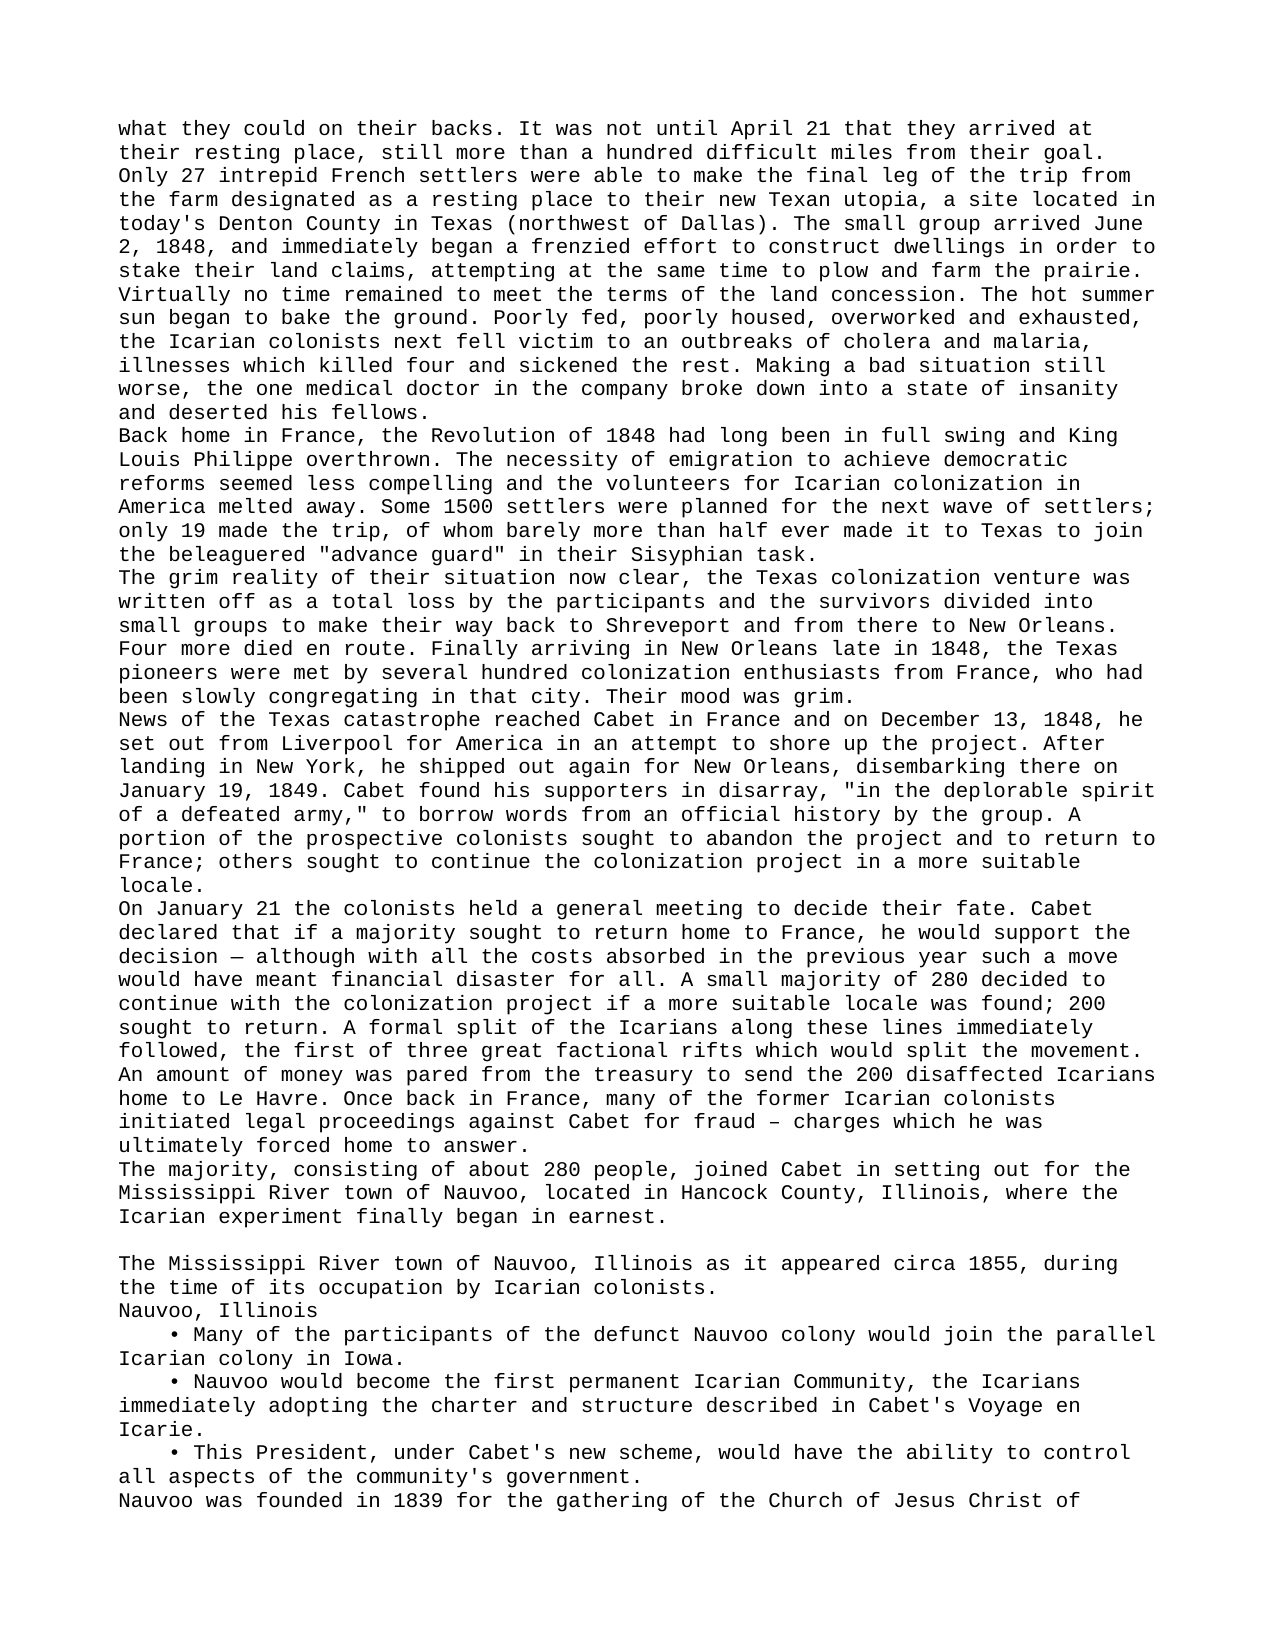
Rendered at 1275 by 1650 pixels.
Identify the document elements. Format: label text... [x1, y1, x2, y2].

text On January 21 the colonists held a general meeting to decide their fate. Cabet declared that if a majority sought to return home to France, he would support the decision — although with all the costs absorbed in the previous year such a move would have meant financial disaster for all. A small majority of 280 decided to continue with the colonization project if a more suitable locale was found; 200 sought to return. A formal split of the Icarians along these lines immediately followed, the first of three great factional rifts which would split the movement. [118, 898, 1157, 1064]
text News of the Texas catastrophe reached Cabet in France and on December 13, 1848, he set out from Liverpool for America in an attempt to shore up the project. After landing in New York, he shipped out again for New Orleans, disembarking there on January 19, 1849. Cabet found his supporters in disarray, "in the deplorable spirit of a defeated army," to borrow words from an official history by the group. A portion of the prospective colonists sought to abandon the project and to return to France; others sought to continue the colonization project in a more suitable locale. [118, 709, 1157, 898]
text Only 27 intrepid French settlers were able to make the final leg of the trip from the farm designated as a resting place to their new Texan utopia, a site located in today's Denton County in Texas (northwest of Dallas). The small group arrived June 2, 1848, and immediately began a frenzied effort to construct dwellings in order to stake their land claims, attempting at the same time to plow and farm the prairie. Virtually no time remained to meet the terms of the land concession. The hot summer sun began to bake the ground. Poorly fed, poorly housed, overworked and exhausted, the Icarian colonists next fell victim to an outbreaks of cholera and malaria, illnesses which killed four and sickened the rest. Making a bad situation still worse, the one medical doctor in the company broke down into a state of insanity and deserted his fellows. [118, 165, 1157, 426]
text The majority, consisting of about 280 people, joined Cabet in setting out for the Mississippi River town of Nauvoo, located in Hancock County, Illinois, where the Icarian experiment finally began in earnest. [118, 1158, 1157, 1229]
text • Many of the participants of the defunct Nauvoo colony would join the parallel Icarian colony in Iowa. [118, 1324, 1157, 1371]
text • This President, under Cabet's new scheme, would have the ability to control all aspects of the community's government. [118, 1442, 1157, 1489]
text • Nauvoo would become the first permanent Icarian Community, the Icarians immediately adopting the charter and structure described in Cabet's Voyage en Icarie. [118, 1371, 1157, 1442]
text The Mississippi River town of Nauvoo, Illinois as it appeared circa 1855, during the time of its occupation by Icarian colonists. [118, 1253, 1157, 1300]
text An amount of money was pared from the treasury to send the 200 disaffected Icarians home to Le Havre. Once back in France, many of the former Icarian colonists initiated legal proceedings against Cabet for fraud – charges which he was ultimately forced home to answer. [118, 1064, 1157, 1158]
text what they could on their backs. It was not until April 21 that they arrived at their resting place, still more than a hundred difficult miles from their goal. [118, 118, 1157, 165]
text Nauvoo, Illinois [118, 1300, 1157, 1324]
text The grim reality of their situation now clear, the Texas colonization venture was written off as a total loss by the participants and the survivors divided into small groups to make their way back to Shreveport and from there to New Orleans. Four more died en route. Finally arriving in New Orleans late in 1848, the Texas pioneers were met by several hundred colonization enthusiasts from France, who had been slowly congregating in that city. Their mood was grim. [118, 567, 1157, 709]
text Nauvoo was founded in 1839 for the gathering of the Church of Jesus Christ of [118, 1489, 1157, 1513]
text Back home in France, the Revolution of 1848 had long been in full swing and King Louis Philippe overthrown. The necessity of emigration to achieve democratic reforms seemed less compelling and the volunteers for Icarian colonization in America melted away. Some 1500 settlers were planned for the next wave of settlers; only 19 made the trip, of whom barely more than half ever made it to Texas to join the beleaguered "advance guard" in their Sisyphian task. [118, 426, 1157, 567]
